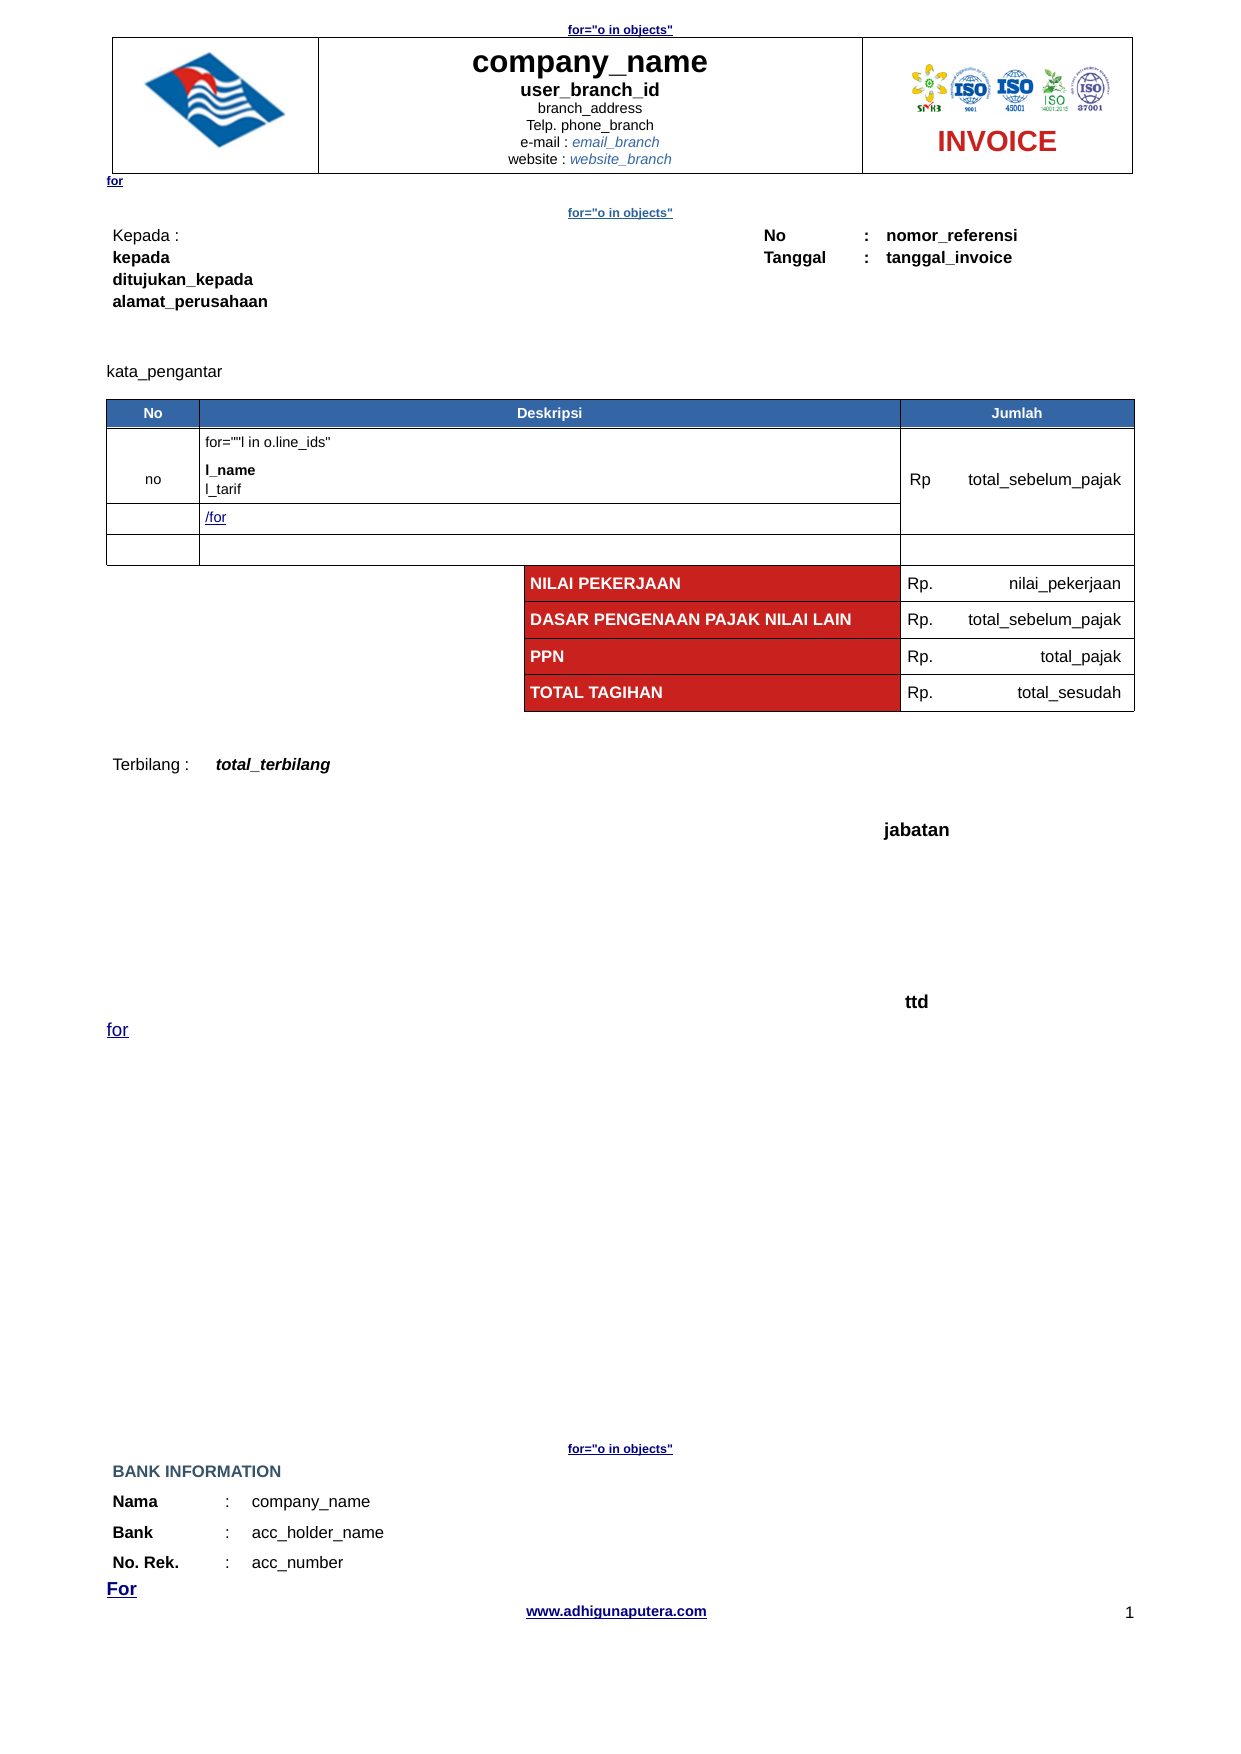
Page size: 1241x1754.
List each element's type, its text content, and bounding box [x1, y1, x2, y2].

picture [906, 62, 1112, 115]
table_cell /for [200, 504, 900, 534]
table_cell [1127, 675, 1134, 711]
table_cell [107, 504, 199, 534]
table_cell total_sesudah [940, 675, 1127, 711]
table_cell [901, 429, 940, 456]
text kata_pengantar [106, 362, 1134, 381]
table_cell [940, 503, 1134, 534]
table_cell for=""l in o.line_ids" [200, 429, 900, 456]
table_header No [107, 400, 199, 427]
table_header jabatan ttd [702, 813, 1131, 1018]
table_cell [200, 601, 524, 638]
table_cell Rp. [901, 566, 940, 601]
table_cell Rp. [901, 675, 940, 711]
table_cell [200, 674, 524, 711]
text for [106, 1018, 1134, 1040]
table_cell [901, 535, 940, 565]
table_cell [106, 566, 199, 601]
table_cell nilai_pekerjaan [940, 566, 1127, 601]
text for="o in objects" [106, 206, 1134, 220]
table_cell TOTAL TAGIHAN [525, 675, 900, 711]
table_header Jumlah [901, 400, 1134, 427]
table_header Deskripsi [200, 400, 900, 427]
table_cell no [107, 456, 199, 503]
table_cell [107, 429, 199, 456]
table_cell [200, 535, 900, 565]
table_header total_terbilang [210, 749, 1134, 794]
table_header nomor_referensi tanggal_invoice [881, 220, 1134, 341]
table_cell l_name l_tarif [200, 456, 900, 503]
table_cell [106, 601, 199, 638]
table_cell NILAI PEKERJAAN [525, 566, 900, 601]
table_cell PPN [525, 639, 900, 674]
table_cell [106, 674, 199, 711]
table_cell DASAR PENGENAAN PAJAK NILAI LAIN [525, 602, 900, 638]
table_header : : [853, 220, 881, 341]
table_cell [200, 566, 524, 601]
table_header Kepada : kepada ditujukan_kepada alamat_perusahaan [106, 220, 758, 341]
table_cell Rp [901, 456, 940, 503]
table_header No Tanggal [758, 220, 852, 341]
table_header Terbilang : [106, 749, 210, 794]
table_cell Rp. [901, 639, 940, 674]
table_cell Rp. [901, 602, 940, 638]
table_cell [940, 429, 1134, 456]
table_cell [200, 638, 524, 674]
table_cell total_sebelum_pajak [940, 456, 1127, 503]
table_cell [1127, 456, 1134, 503]
table_cell total_pajak [940, 639, 1127, 674]
table_cell [1127, 566, 1134, 601]
table_cell [901, 503, 940, 534]
table_cell [1127, 639, 1134, 674]
picture [137, 52, 293, 150]
table_cell [107, 535, 199, 565]
table_cell total_sebelum_pajak [940, 602, 1127, 638]
table_cell [106, 638, 199, 674]
table_cell [940, 535, 1134, 565]
table_cell [1127, 602, 1134, 638]
